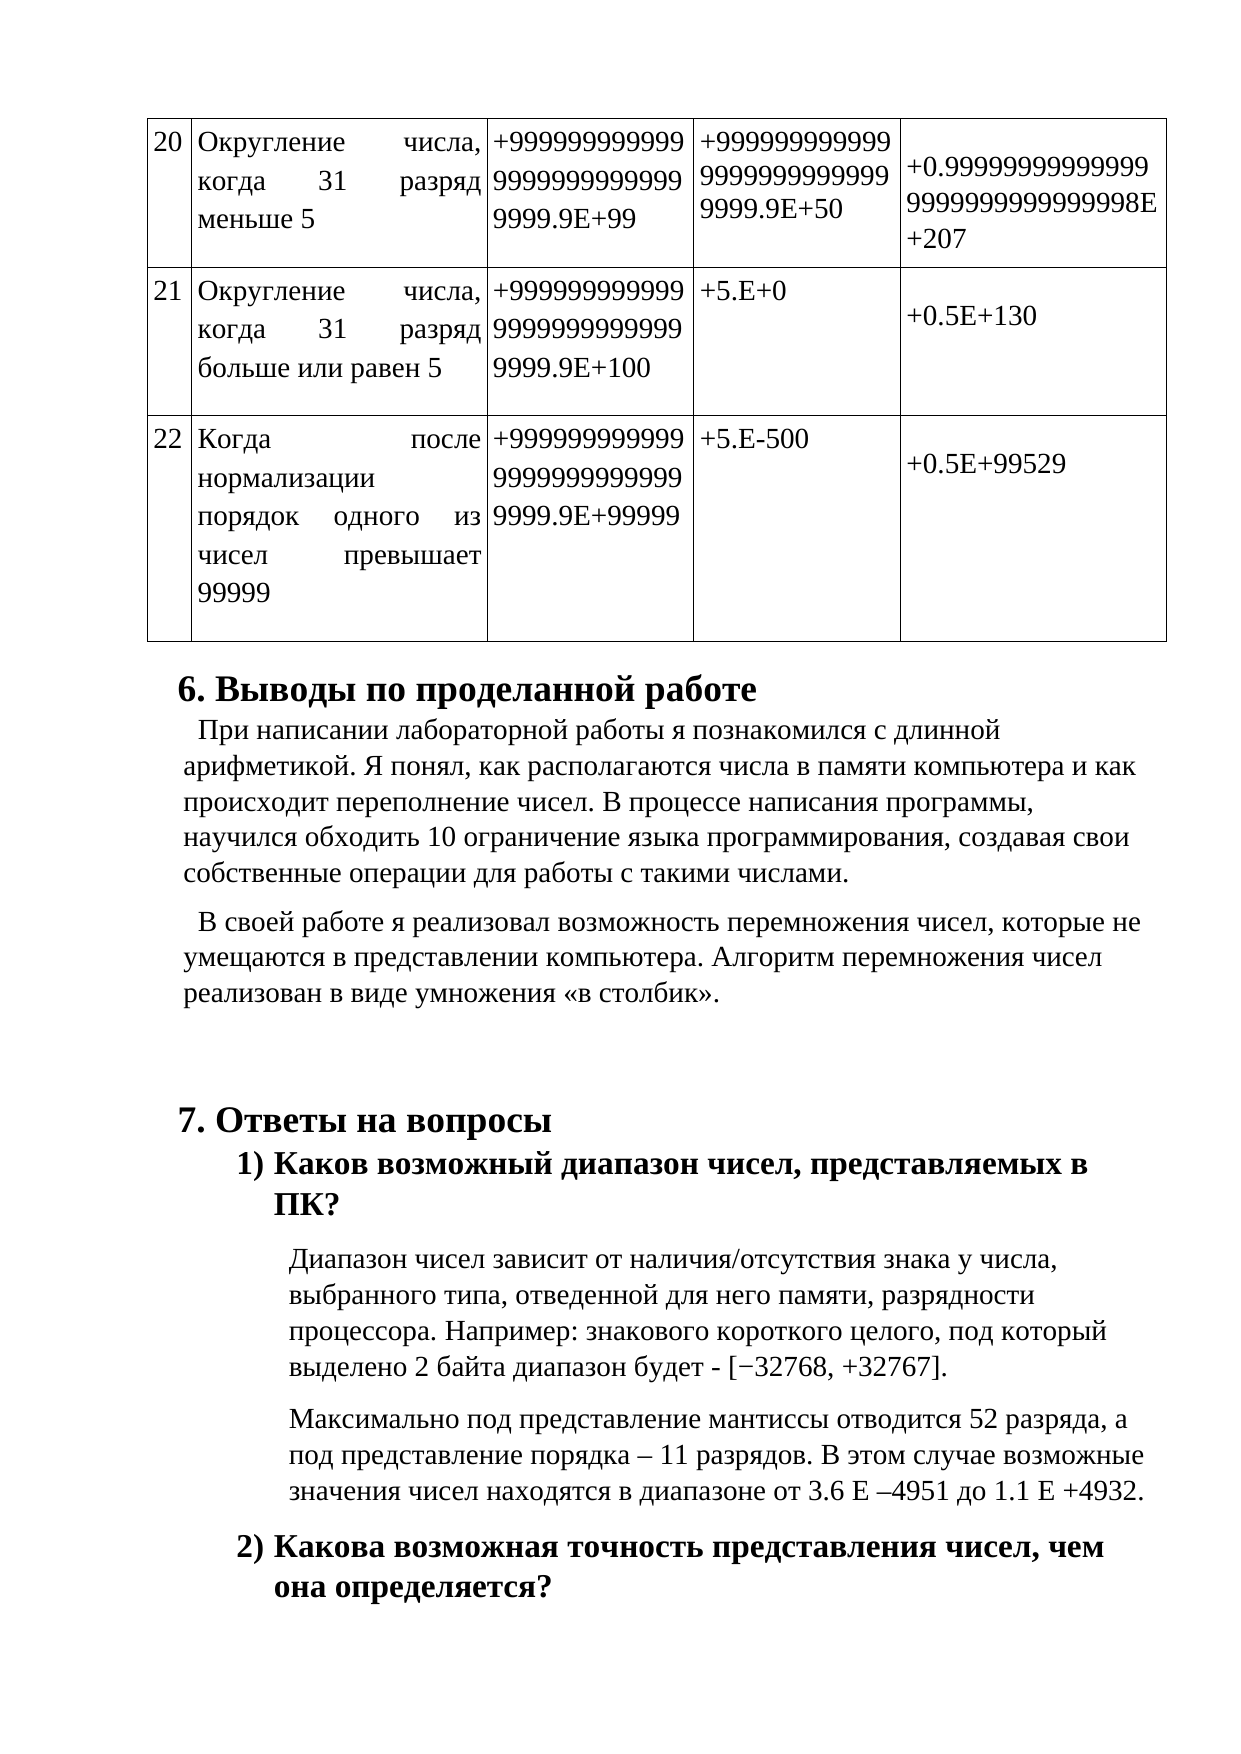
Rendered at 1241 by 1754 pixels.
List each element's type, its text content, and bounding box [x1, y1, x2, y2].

subtitle Выводы по проделанной работе [177, 666, 1152, 709]
list Максимально под представление мантиссы отводится 52 разряда, а под представление порядка – 11 разрядов. В этом случае возможные значения чисел находятся в диапазоне от 3.6 E –4951 до 1.1 E +4932. [288, 1402, 1152, 1507]
table_cell 21 [148, 268, 191, 415]
table_cell +99999999999999999999999999999.9E+99999 [488, 416, 693, 641]
list В своей работе я реализовал возможность перемножения чисел, которые не умещаются в представлении компьютера. Алгоритм перемножения чисел реализован в виде умножения «в столбик». [183, 904, 1152, 1009]
table_cell +99999999999999999999999999999.9E+50 [694, 119, 900, 267]
table_cell 22 [148, 416, 191, 641]
list Диапазон чисел зависит от наличия/отсутствия знака у числа, выбранного типа, отведенной для него памяти, разрядности процессора. Например: знакового короткого целого, под который выделено 2 байта диапазон будет - [−32768, +32767]. [288, 1242, 1152, 1383]
list При написании лабораторной работы я познакомился с длинной арифметикой. Я понял, как располагаются числа в памяти компьютера и как происходит переполнение чисел. В процессе написания программы, научился обходить 10 ограничение языка программирования, создавая свои собственные операции для работы с такими числами. [183, 712, 1152, 889]
list Каков возможный диапазон чисел, представляемых в ПК? [236, 1143, 1152, 1222]
table_cell Когда после нормализации порядок одного из чисел превышает 99999 [192, 416, 487, 641]
table_cell +0.5E+130 [901, 268, 1166, 415]
subtitle Ответы на вопросы [177, 1097, 1152, 1140]
table_cell +0.5E+99529 [901, 416, 1166, 641]
table_cell +5.E-500 [694, 416, 900, 641]
table_cell +99999999999999999999999999999.9E+100 [488, 268, 693, 415]
table_cell Округление числа, когда 31 разряд меньше 5 [192, 119, 487, 267]
table_cell Округление числа, когда 31 разряд больше или равен 5 [192, 268, 487, 415]
table_cell +99999999999999999999999999999.9E+99 [488, 119, 693, 267]
table_cell +5.E+0 [694, 268, 900, 415]
list Какова возможная точность представления чисел, чем она определяется? [236, 1526, 1152, 1605]
table_cell +0.999999999999999999999999999998E+207 [901, 119, 1166, 267]
table_cell 20 [148, 119, 191, 267]
